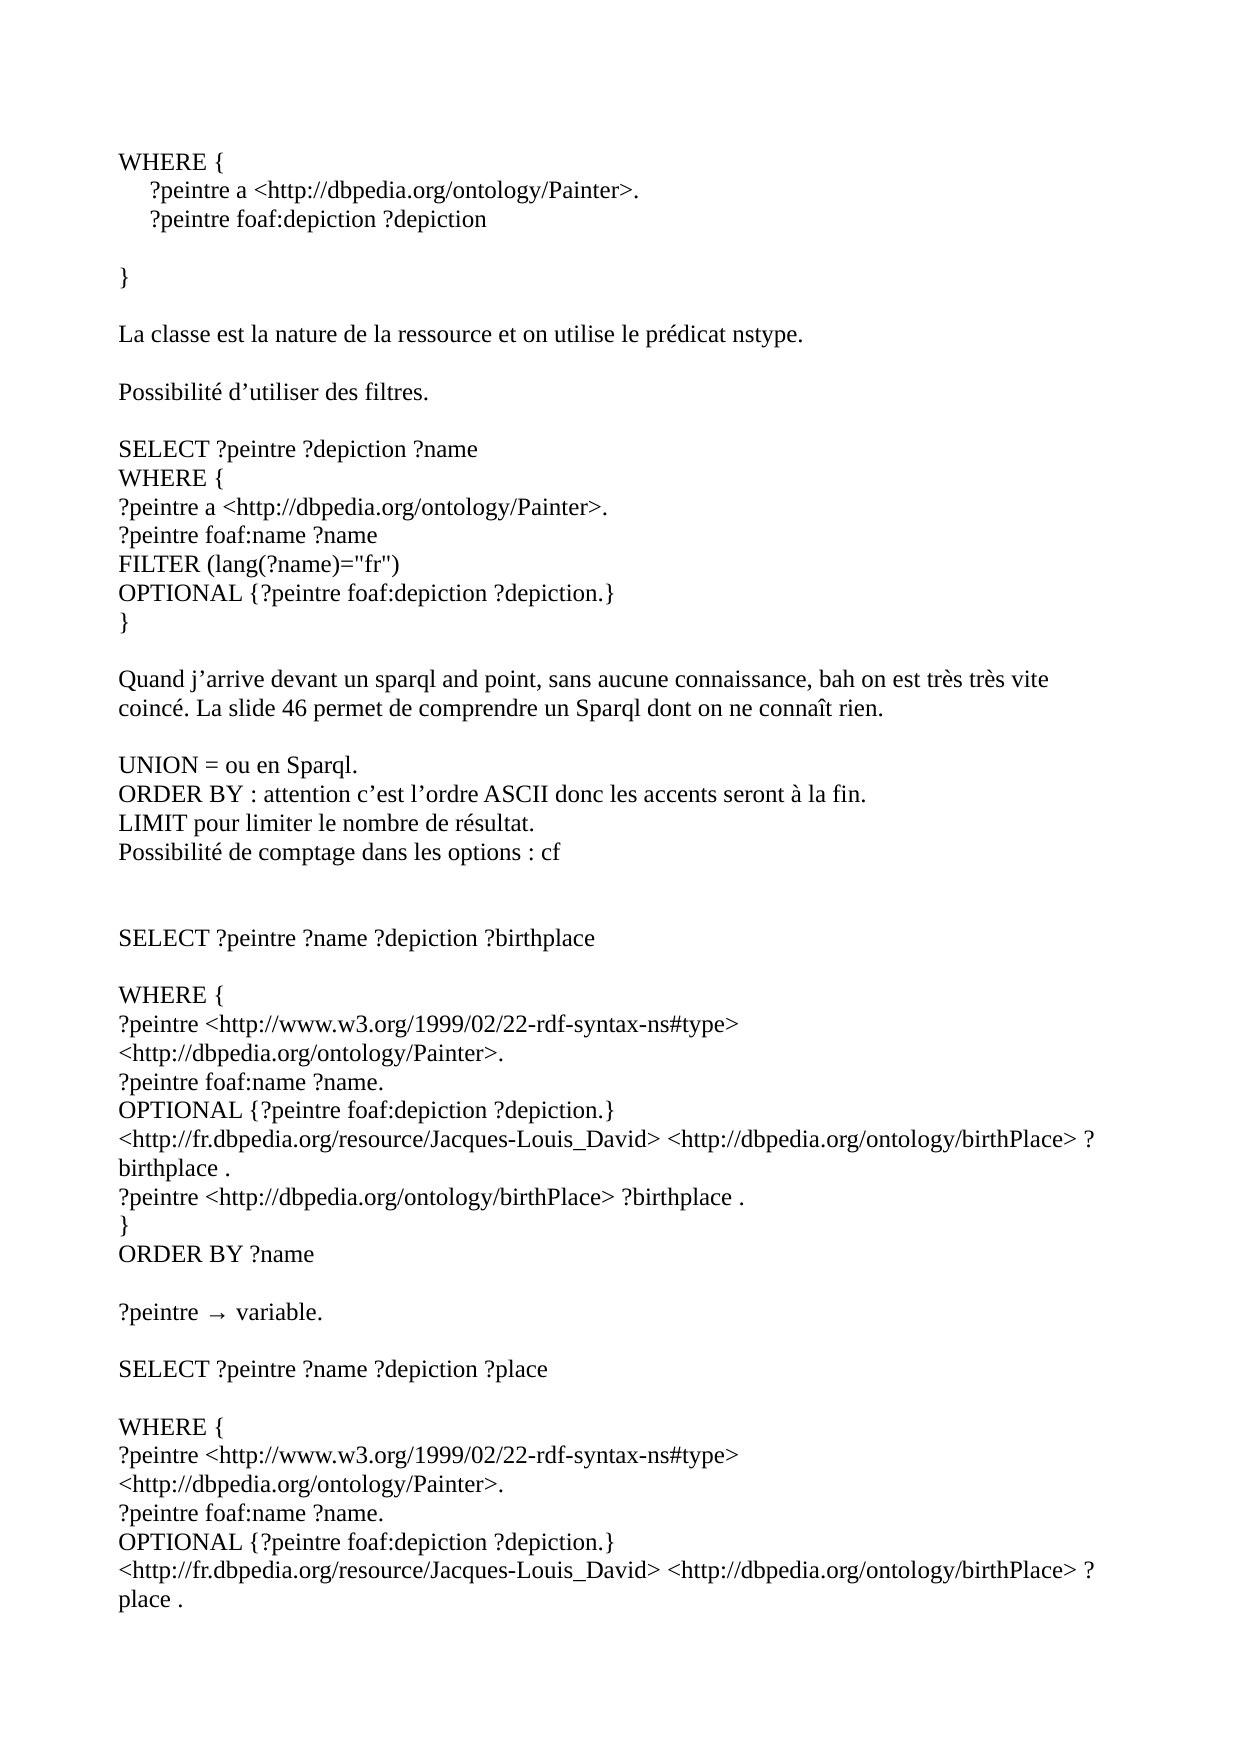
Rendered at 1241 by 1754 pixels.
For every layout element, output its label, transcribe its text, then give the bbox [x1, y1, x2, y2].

text OPTIONAL {?peintre foaf:depiction ?depiction.} [118, 1527, 1122, 1556]
text WHERE { [118, 147, 1122, 176]
text ?peintre foaf:name ?name. [118, 1498, 1122, 1527]
text ?peintre a <http://dbpedia.org/ontology/Painter>. [118, 176, 1122, 204]
text ?peintre foaf:depiction ?depiction [118, 204, 1122, 233]
text OPTIONAL {?peintre foaf:depiction ?depiction.} [118, 1096, 1122, 1124]
text SELECT ?peintre ?depiction ?name [118, 434, 1122, 463]
text <http://fr.dbpedia.org/resource/Jacques-Louis_David> <http://dbpedia.org/ontology/birthPlace> ?place . [118, 1556, 1122, 1613]
text ?peintre a <http://dbpedia.org/ontology/Painter>. [118, 492, 1122, 521]
text Quand j’arrive devant un sparql and point, sans aucune connaissance, bah on est très très vite coincé. La slide 46 permet de comprendre un Sparql dont on ne connaît rien. [118, 664, 1122, 722]
text WHERE { [118, 1412, 1122, 1441]
text Possibilité d’utiliser des filtres. [118, 377, 1122, 406]
text WHERE { [118, 463, 1122, 492]
text } [118, 607, 1122, 636]
text LIMIT pour limiter le nombre de résultat. [118, 808, 1122, 837]
text } [118, 1211, 1122, 1239]
text ?peintre foaf:name ?name [118, 521, 1122, 549]
text ?peintre <http://dbpedia.org/ontology/birthPlace> ?birthplace . [118, 1182, 1122, 1211]
text SELECT ?peintre ?name ?depiction ?place [118, 1354, 1122, 1383]
text WHERE { [118, 981, 1122, 1009]
text SELECT ?peintre ?name ?depiction ?birthplace [118, 923, 1122, 952]
text ?peintre → variable. [118, 1297, 1122, 1326]
text <http://fr.dbpedia.org/resource/Jacques-Louis_David> <http://dbpedia.org/ontology/birthPlace> ?birthplace . [118, 1124, 1122, 1182]
text Possibilité de comptage dans les options : cf [118, 837, 1122, 866]
text FILTER (lang(?name)="fr") [118, 549, 1122, 578]
text ORDER BY ?name [118, 1239, 1122, 1268]
text ?peintre <http://www.w3.org/1999/02/22-rdf-syntax-ns#type> <http://dbpedia.org/ontology/Painter>. [118, 1009, 1122, 1067]
text ORDER BY : attention c’est l’ordre ASCII donc les accents seront à la fin. [118, 779, 1122, 808]
text UNION = ou en Sparql. [118, 751, 1122, 779]
text ?peintre foaf:name ?name. [118, 1067, 1122, 1096]
text La classe est la nature de la ressource et on utilise le prédicat nstype. [118, 319, 1122, 348]
text OPTIONAL {?peintre foaf:depiction ?depiction.} [118, 578, 1122, 607]
text } [118, 262, 1122, 291]
text ?peintre <http://www.w3.org/1999/02/22-rdf-syntax-ns#type> <http://dbpedia.org/ontology/Painter>. [118, 1441, 1122, 1498]
